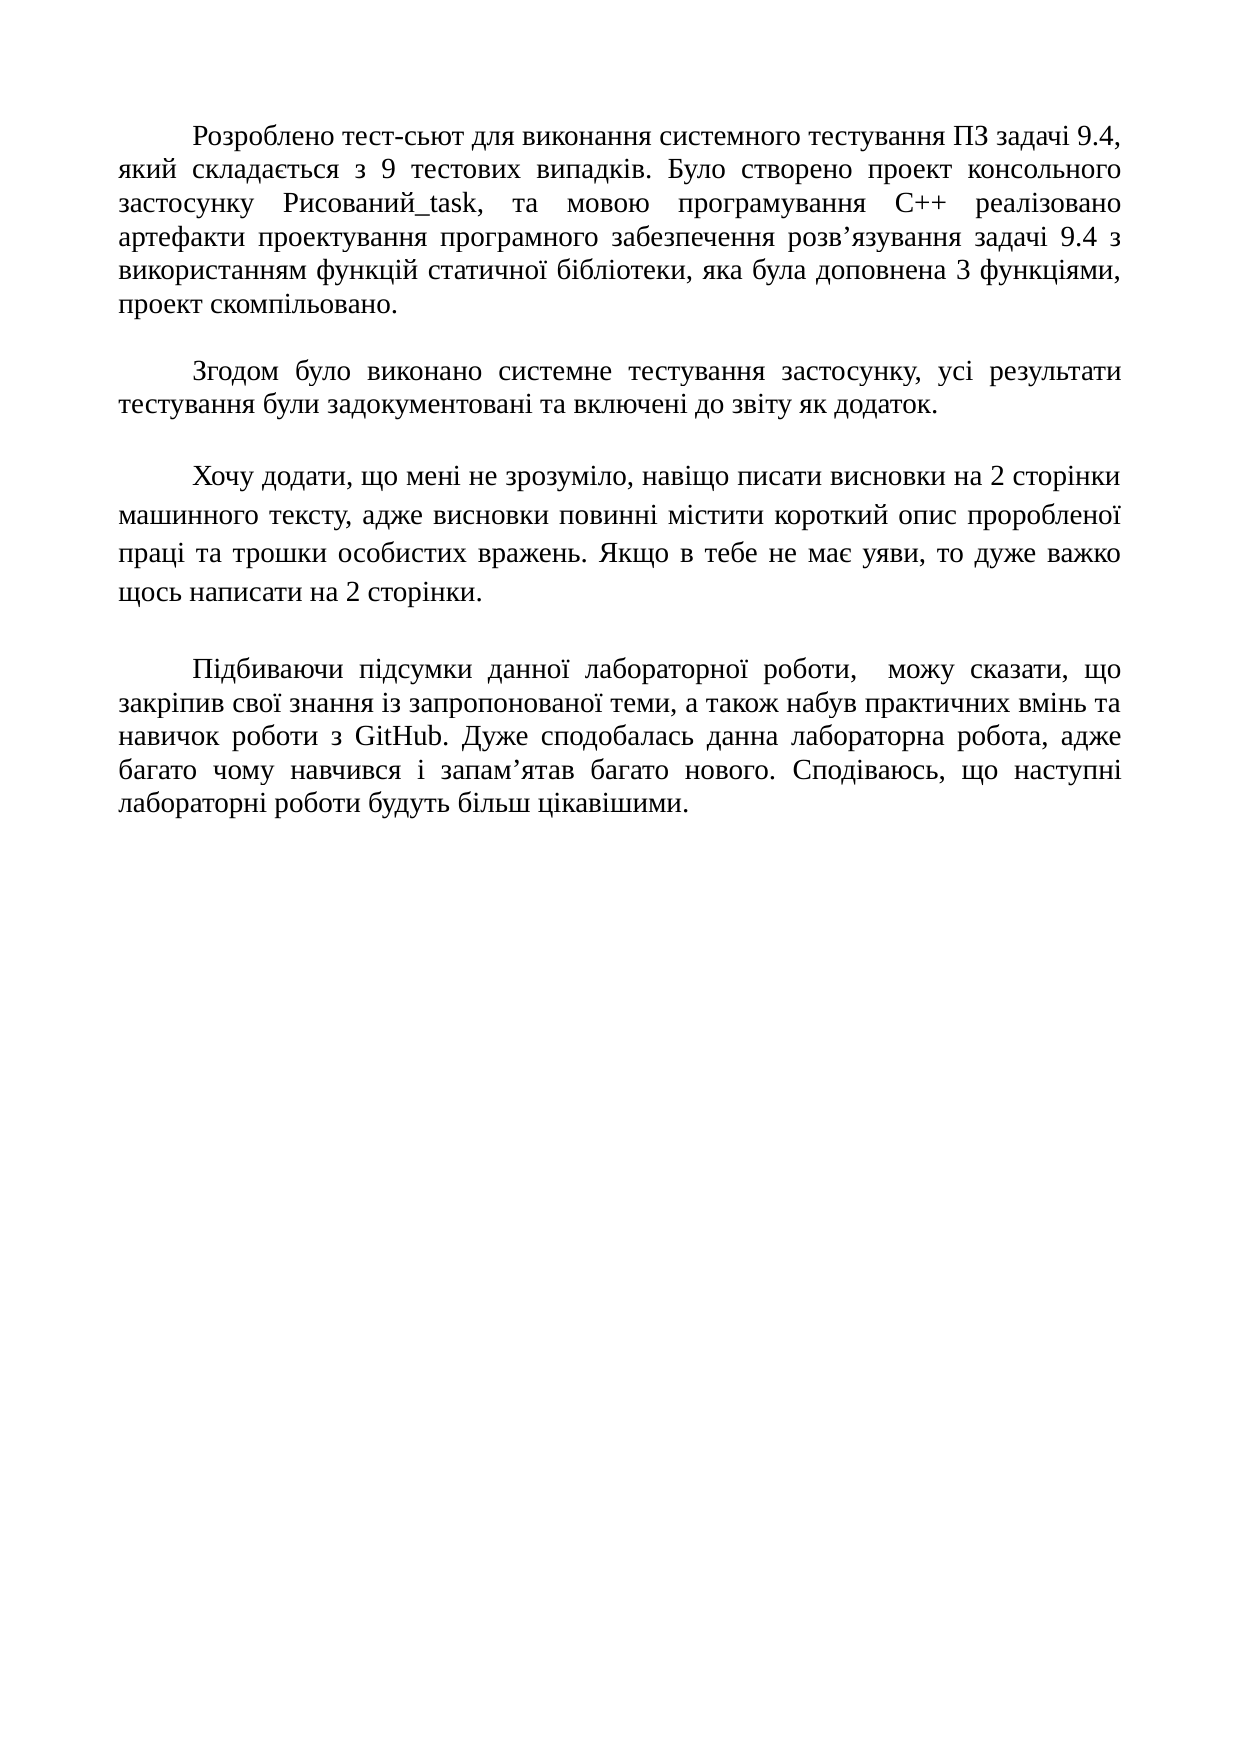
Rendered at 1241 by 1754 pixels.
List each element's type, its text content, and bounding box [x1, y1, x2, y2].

text Хочу додати, що мені не зрозуміло, навіщо писати висновки на 2 сторінки машинного тексту, адже висновки повинні містити короткий опис проробленої праці та трошки особистих вражень. Якщо в тебе не має уяви, то дуже важко щось написати на 2 сторінки. [118, 458, 1122, 608]
text Пiдбиваючи пiдсумки данної лабораторної роботи, можу сказати, що закрiпив свої знання iз запропонованої теми, а також набув практичних вмiнь та навичок роботи з GitHub. Дуже сподобалась данна лабораторна робота, адже багато чому навчився і запам’ятав багато нового. Сподіваюсь, що наступні лабораторні роботи будуть більш цікавішими. [118, 651, 1122, 819]
text Згодом було виконано системне тестування застосунку, усі результати тестування були задокументовані та включені до звіту як додаток. [118, 353, 1122, 420]
text Розроблено тест-сьют для виконання системного тестування ПЗ задачі 9.4, який складається з 9 тестових випадків. Було створено проект консольного застосунку Рисований_task, та мовою програмування С++ реалізовано артефакти проектування програмного забезпечення розв’язування задачі 9.4 з використанням функцій статичної бібліотеки, яка була доповнена 3 функціями, проект скомпільовано. [118, 118, 1122, 319]
